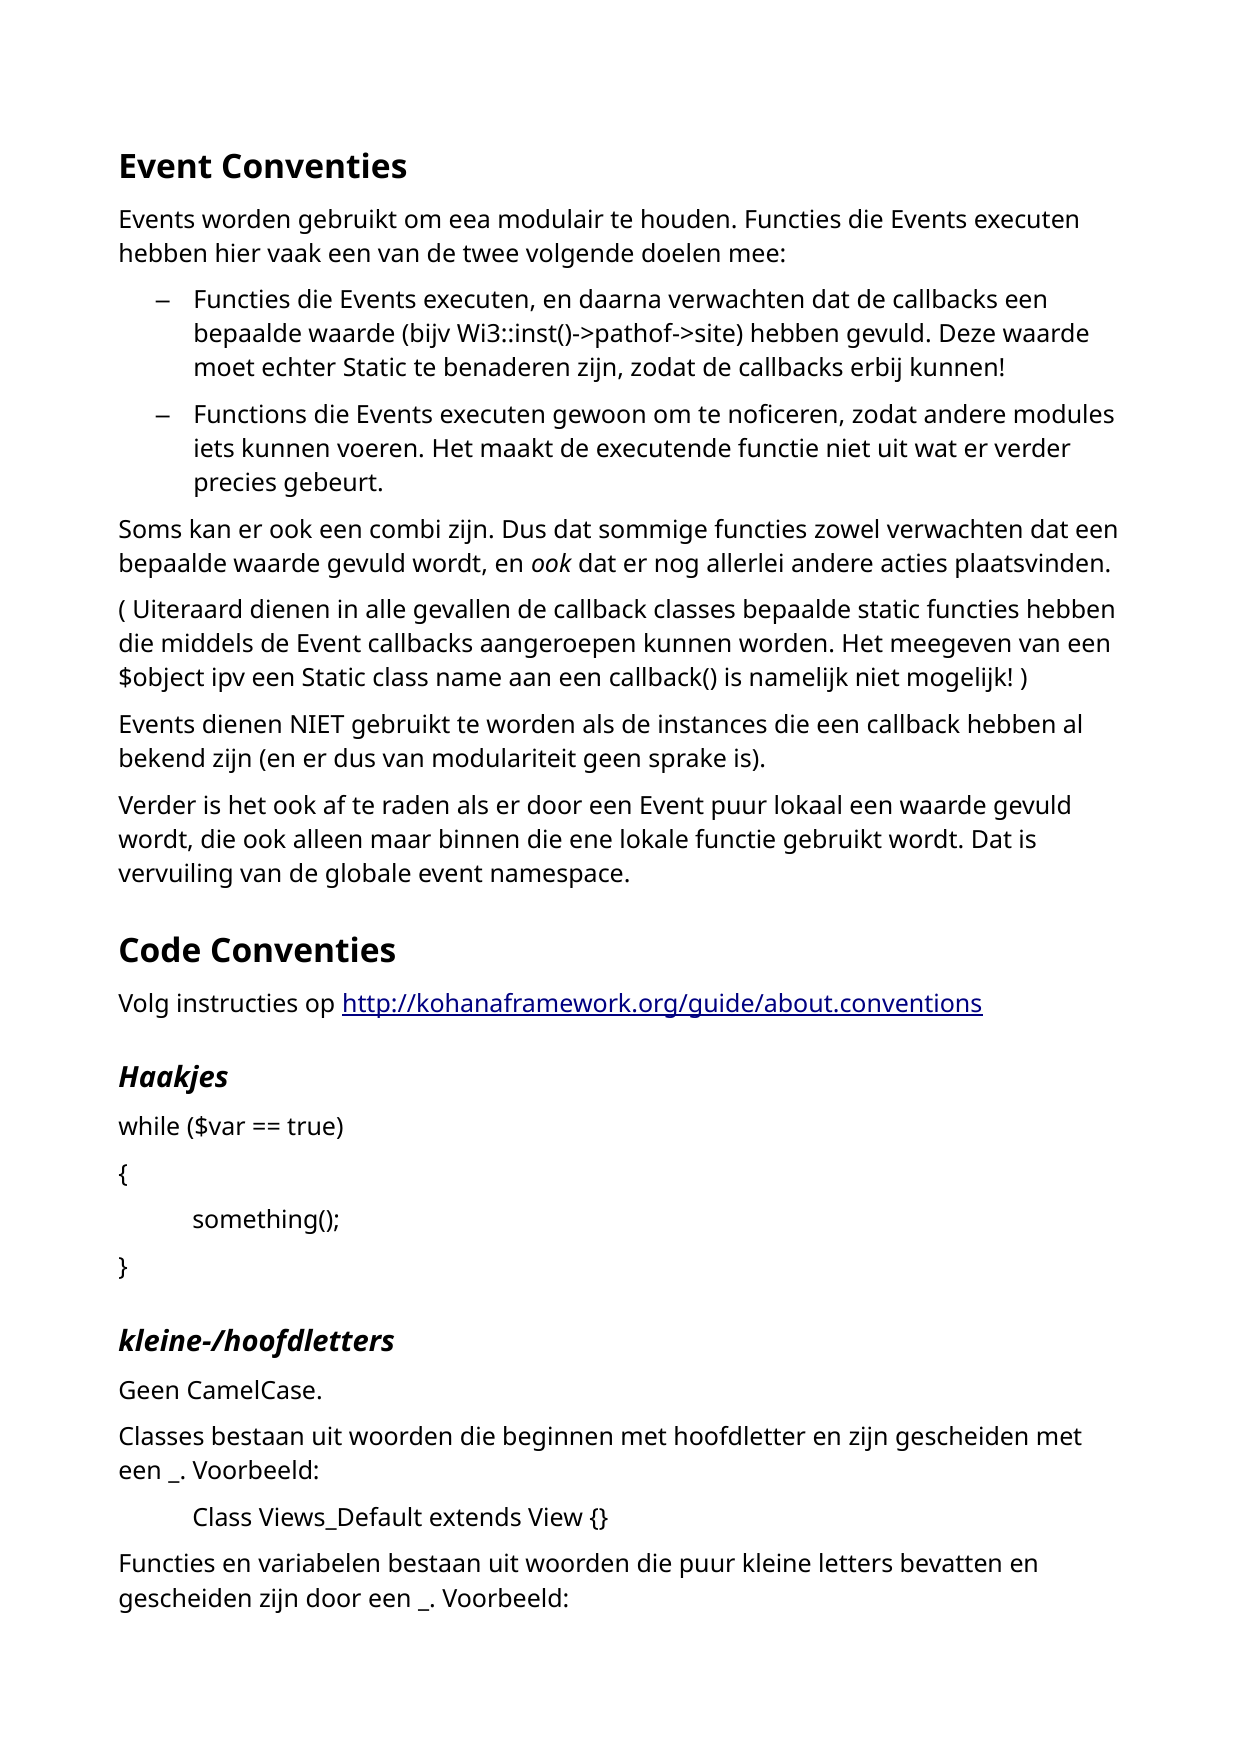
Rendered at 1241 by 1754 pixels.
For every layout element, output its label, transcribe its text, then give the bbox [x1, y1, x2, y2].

text { [118, 1156, 1122, 1189]
text } [118, 1249, 1122, 1283]
text Geen CamelCase. [118, 1372, 1122, 1406]
text Volg instructies op http://kohanaframework.org/guide/about.conventions [118, 985, 1122, 1019]
list Functions die Events executen gewoon om te noficeren, zodat andere modules iets kunnen voeren. Het maakt de executende functie niet uit wat er verder precies gebeurt. [156, 397, 1122, 499]
text Class Views_Default extends View {} [118, 1499, 1122, 1534]
subtitle kleine-/hoofdletters [118, 1320, 1122, 1360]
text ( Uiteraard dienen in alle gevallen de callback classes bepaalde static functies hebben die middels de Event callbacks aangeroepen kunnen worden. Het meegeven van een $object ipv een Static class name aan een callback() is namelijk niet mogelijk! ) [118, 592, 1122, 694]
text Verder is het ook af te raden als er door een Event puur lokaal een waarde gevuld wordt, die ook alleen maar binnen die ene lokale functie gebruikt wordt. Dat is vervuiling van de globale event namespace. [118, 787, 1122, 889]
text Events worden gebruikt om eea modulair te houden. Functies die Events executen hebben hier vaak een van de twee volgende doelen mee: [118, 201, 1122, 269]
text Events dienen NIET gebruikt te worden als de instances die een callback hebben al bekend zijn (en er dus van modulariteit geen sprake is). [118, 707, 1122, 775]
text while ($var == true) [118, 1109, 1122, 1143]
text something(); [118, 1202, 1122, 1236]
text Functies en variabelen bestaan uit woorden die puur kleine letters bevatten en gescheiden zijn door een _. Voorbeeld: [118, 1546, 1122, 1614]
subtitle Code Conventies [118, 927, 1122, 973]
text Soms kan er ook een combi zijn. Dus dat sommige functies zowel verwachten dat een bepaalde waarde gevuld wordt, en ook dat er nog allerlei andere acties plaatsvinden. [118, 511, 1122, 579]
subtitle Haakjes [118, 1057, 1122, 1096]
text Classes bestaan uit woorden die beginnen met hoofdletter en zijn gescheiden met een _. Voorbeeld: [118, 1419, 1122, 1487]
list Functies die Events executen, en daarna verwachten dat de callbacks een bepaalde waarde (bijv Wi3::inst()->pathof->site) hebben gevuld. Deze waarde moet echter Static te benaderen zijn, zodat de callbacks erbij kunnen! [156, 282, 1122, 384]
subtitle Event Conventies [118, 143, 1122, 189]
